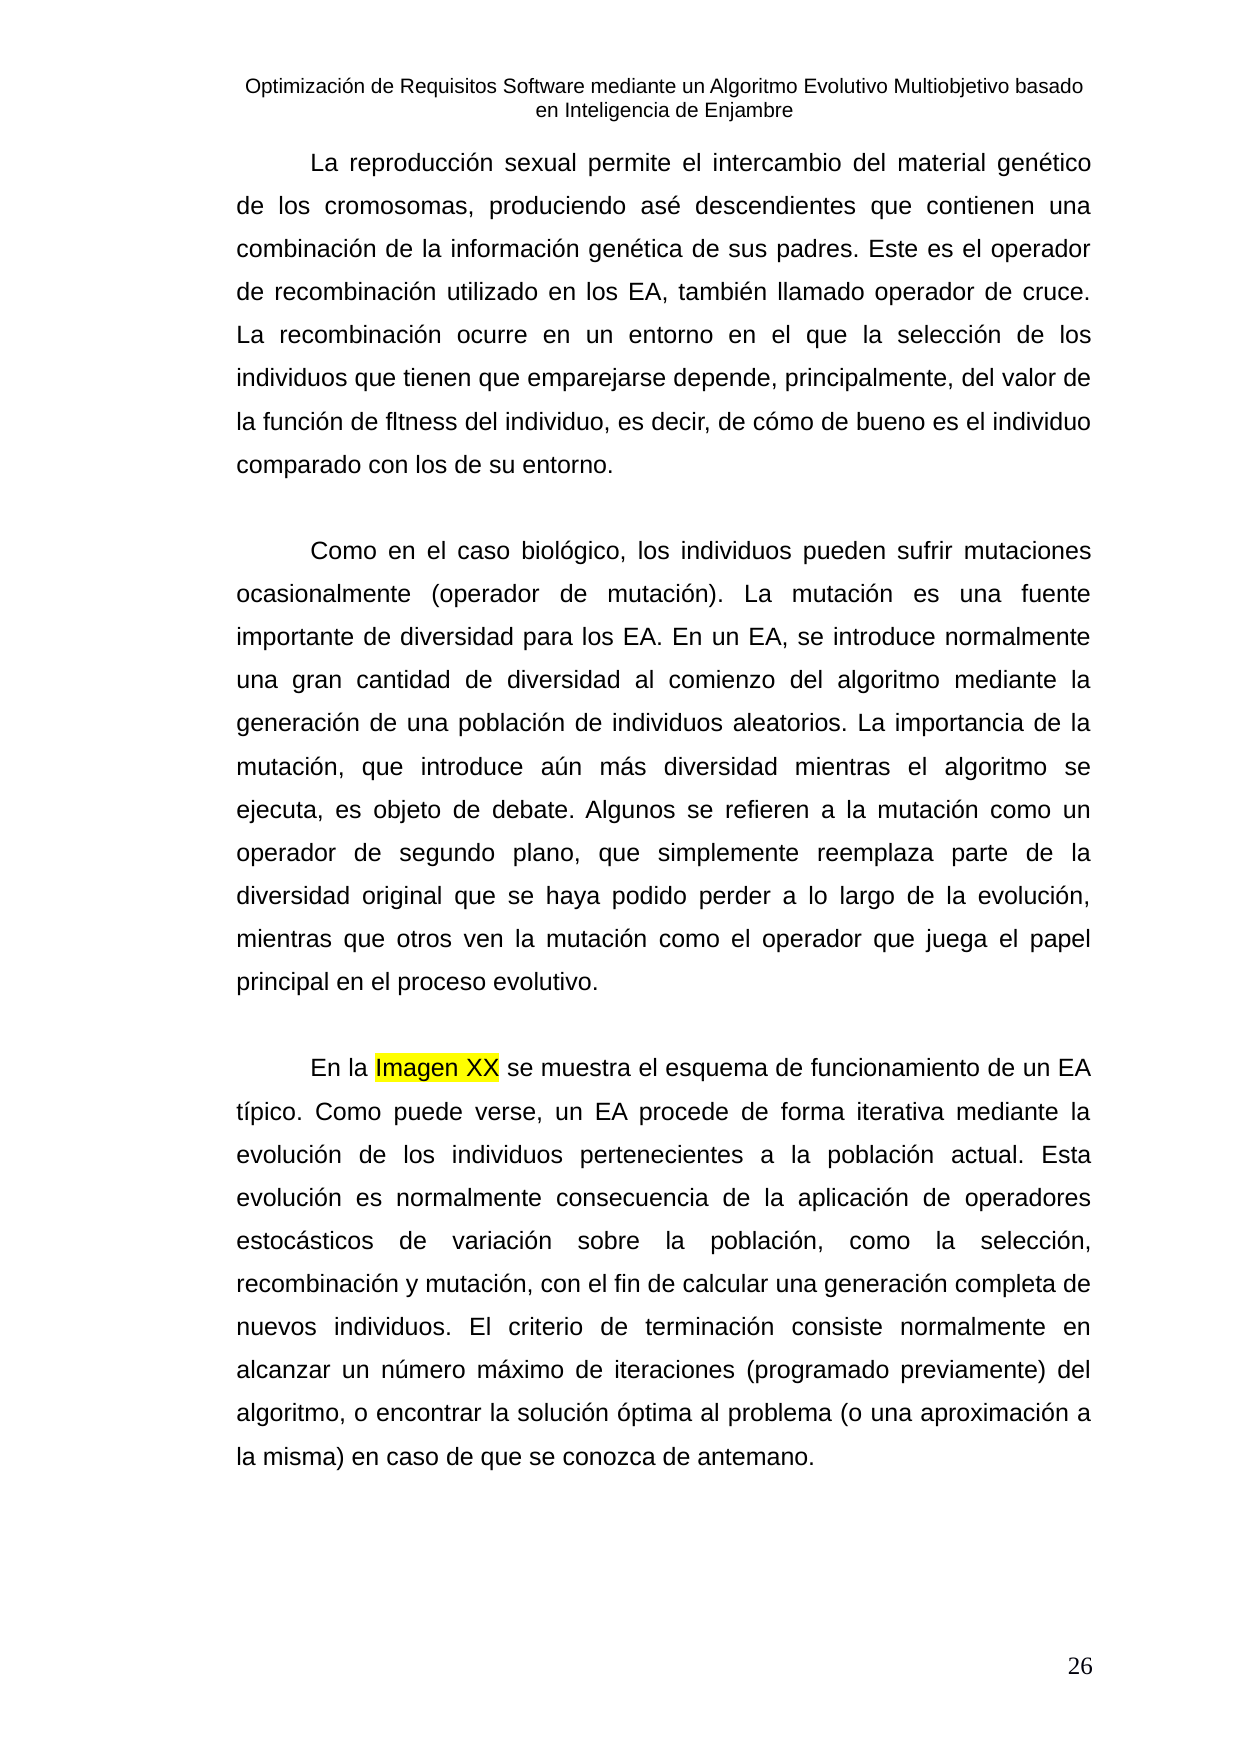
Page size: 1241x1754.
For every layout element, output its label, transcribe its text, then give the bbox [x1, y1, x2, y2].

text Como en el caso biológico, los individuos pueden sufrir mutaciones ocasionalmente (operador de mutación). La mutación es una fuente importante de diversidad para los EA. En un EA, se introduce normalmente una gran cantidad de diversidad al comienzo del algoritmo mediante la generación de una población de individuos aleatorios. La importancia de la mutación, que introduce aún más diversidad mientras el algoritmo se ejecuta, es objeto de debate. Algunos se refieren a la mutación como un operador de segundo plano, que simplemente reemplaza parte de la diversidad original que se haya podido perder a lo largo de la evolución, mientras que otros ven la mutación como el operador que juega el papel principal en el proceso evolutivo. [236, 536, 1092, 996]
text En la Imagen XX se muestra el esquema de funcionamiento de un EA típico. Como puede verse, un EA procede de forma iterativa mediante la evolución de los individuos pertenecientes a la población actual. Esta evolución es normalmente consecuencia de la aplicación de operadores estocásticos de variación sobre la población, como la selección, recombinación y mutación, con el fin de calcular una generación completa de nuevos individuos. El criterio de terminación consiste normalmente en alcanzar un número máximo de iteraciones (programado previamente) del algoritmo, o encontrar la solución óptima al problema (o una aproximación a la misma) en caso de que se conozca de antemano. [236, 1053, 1092, 1470]
text La reproducción sexual permite el intercambio del material genético de los cromosomas, produciendo asé descendientes que contienen una combinación de la información genética de sus padres. Este es el operador de recombinación utilizado en los EA, también llamado operador de cruce. La recombinación ocurre en un entorno en el que la selección de los individuos que tienen que emparejarse depende, principalmente, del valor de la función de fltness del individuo, es decir, de cómo de bueno es el individuo comparado con los de su entorno. [236, 148, 1092, 478]
